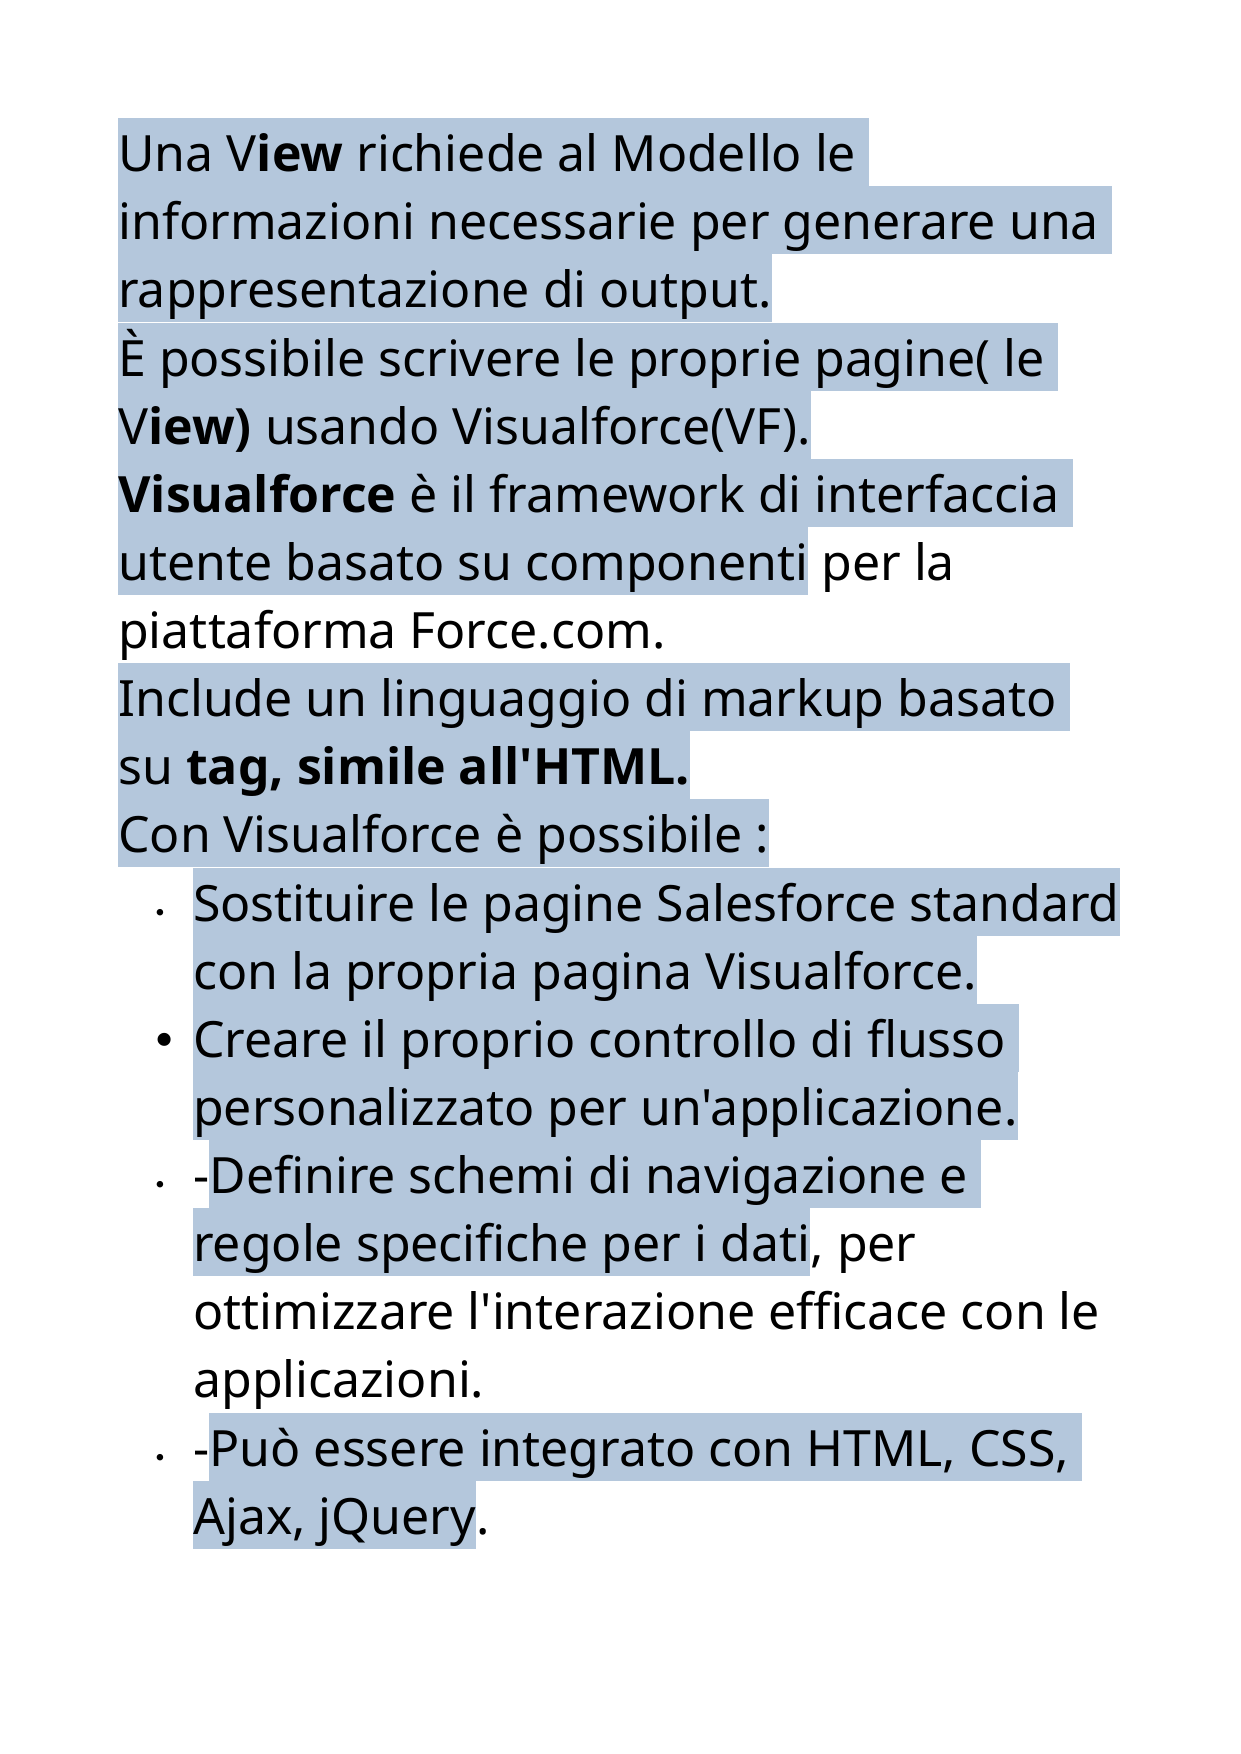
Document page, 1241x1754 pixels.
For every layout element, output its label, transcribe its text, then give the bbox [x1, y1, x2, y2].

list -Può essere integrato con HTML, CSS, Ajax, jQuery. [156, 1412, 1122, 1549]
list Creare il proprio controllo di flusso personalizzato per un'applicazione. [156, 1004, 1122, 1140]
list Sostituire le pagine Salesforce standard con la propria pagina Visualforce. [156, 867, 1122, 1004]
text Con Visualforce è possibile : [118, 799, 1122, 867]
list -Definire schemi di navigazione e regole specifiche per i dati, per ottimizzare l'interazione efficace con le applicazioni. [156, 1140, 1122, 1412]
text Visualforce è il framework di interfaccia utente basato su componenti per la piattaforma Force.com. [118, 459, 1122, 663]
text È possibile scrivere le proprie pagine( le View) usando Visualforce(VF). [118, 322, 1122, 459]
text Include un linguaggio di markup basato su tag, simile all'HTML. [118, 663, 1122, 799]
text Una View richiede al Modello le informazioni necessarie per generare una rappresentazione di output. [118, 118, 1122, 322]
